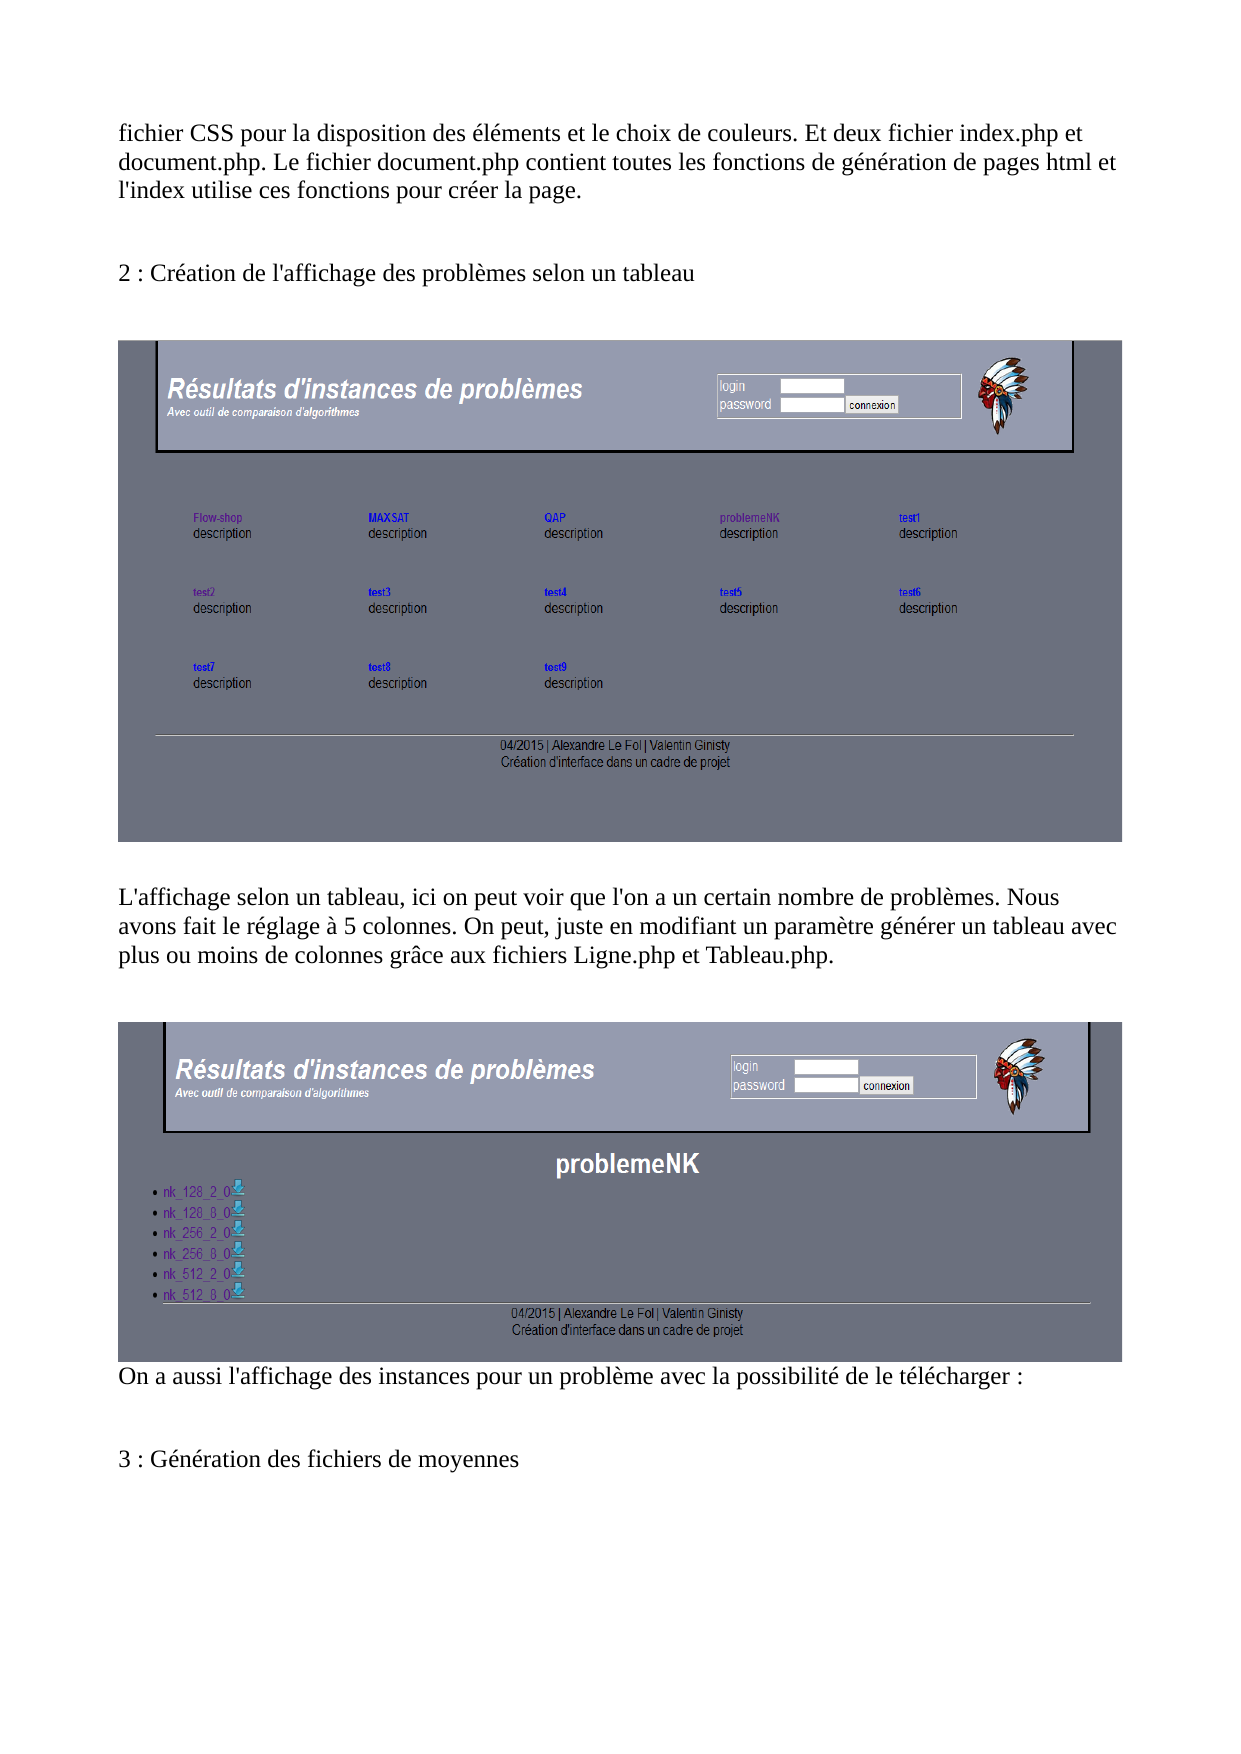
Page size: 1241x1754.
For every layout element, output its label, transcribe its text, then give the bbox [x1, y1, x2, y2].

text 2 : Création de l'affichage des problèmes selon un tableau [118, 258, 1122, 287]
text L'affichage selon un tableau, ici on peut voir que l'on a un certain nombre de problèmes. Nous avons fait le réglage à 5 colonnes. On peut, juste en modifiant un paramètre générer un tableau avec plus ou moins de colonnes grâce aux fichiers Ligne.php et Tableau.php. [118, 882, 1122, 969]
text On a aussi l'affichage des instances pour un problème avec la possibilité de le télécharger : [118, 1362, 1122, 1390]
text 3 : Génération des fichiers de moyennes [118, 1444, 1122, 1472]
text fichier CSS pour la disposition des éléments et le choix de couleurs. Et deux fichier index.php et document.php. Le fichier document.php contient toutes les fonctions de génération de pages html et l'index utilise ces fonctions pour créer la page. [118, 118, 1122, 204]
